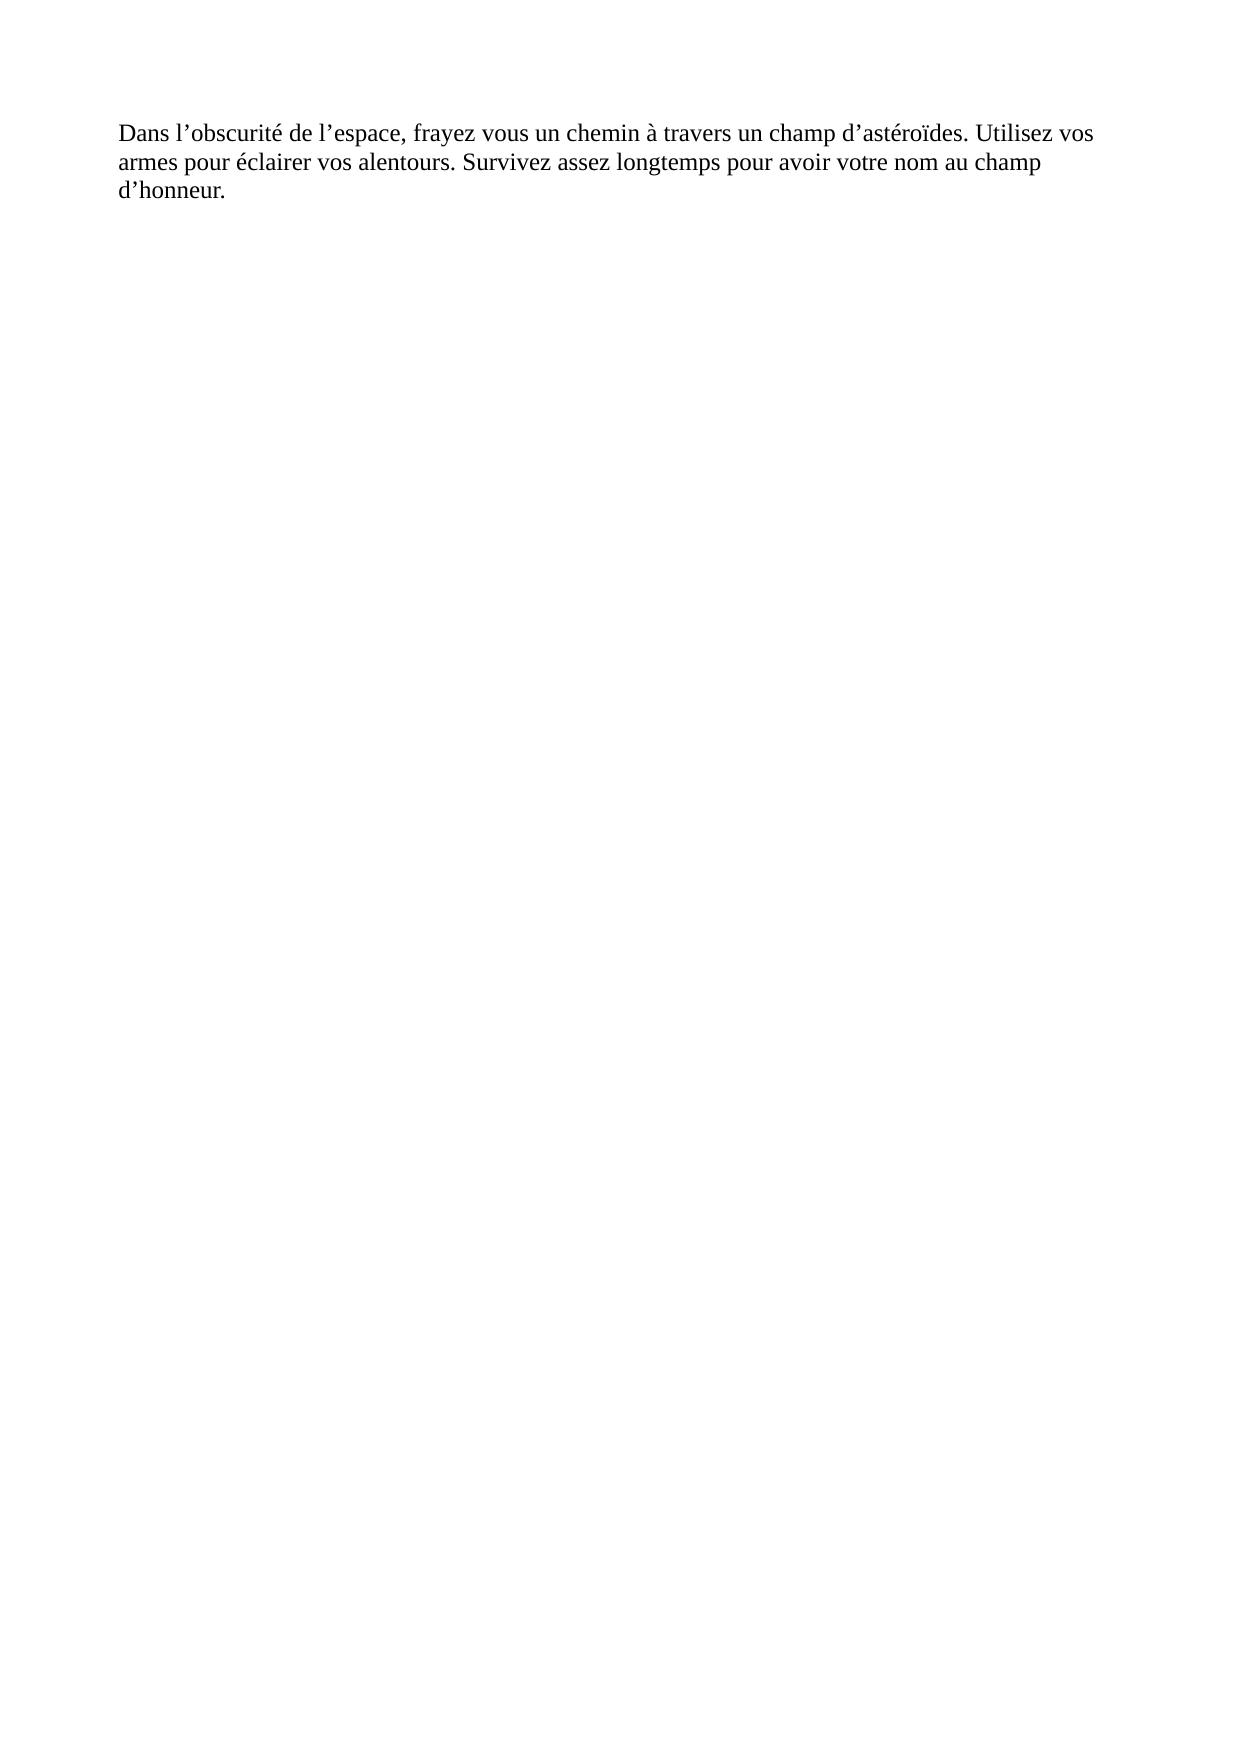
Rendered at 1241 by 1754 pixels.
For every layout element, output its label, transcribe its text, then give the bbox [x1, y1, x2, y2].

text Dans l’obscurité de l’espace, frayez vous un chemin à travers un champ d’astéroïdes. Utilisez vos armes pour éclairer vos alentours. Survivez assez longtemps pour avoir votre nom au champ d’honneur. [118, 118, 1122, 204]
